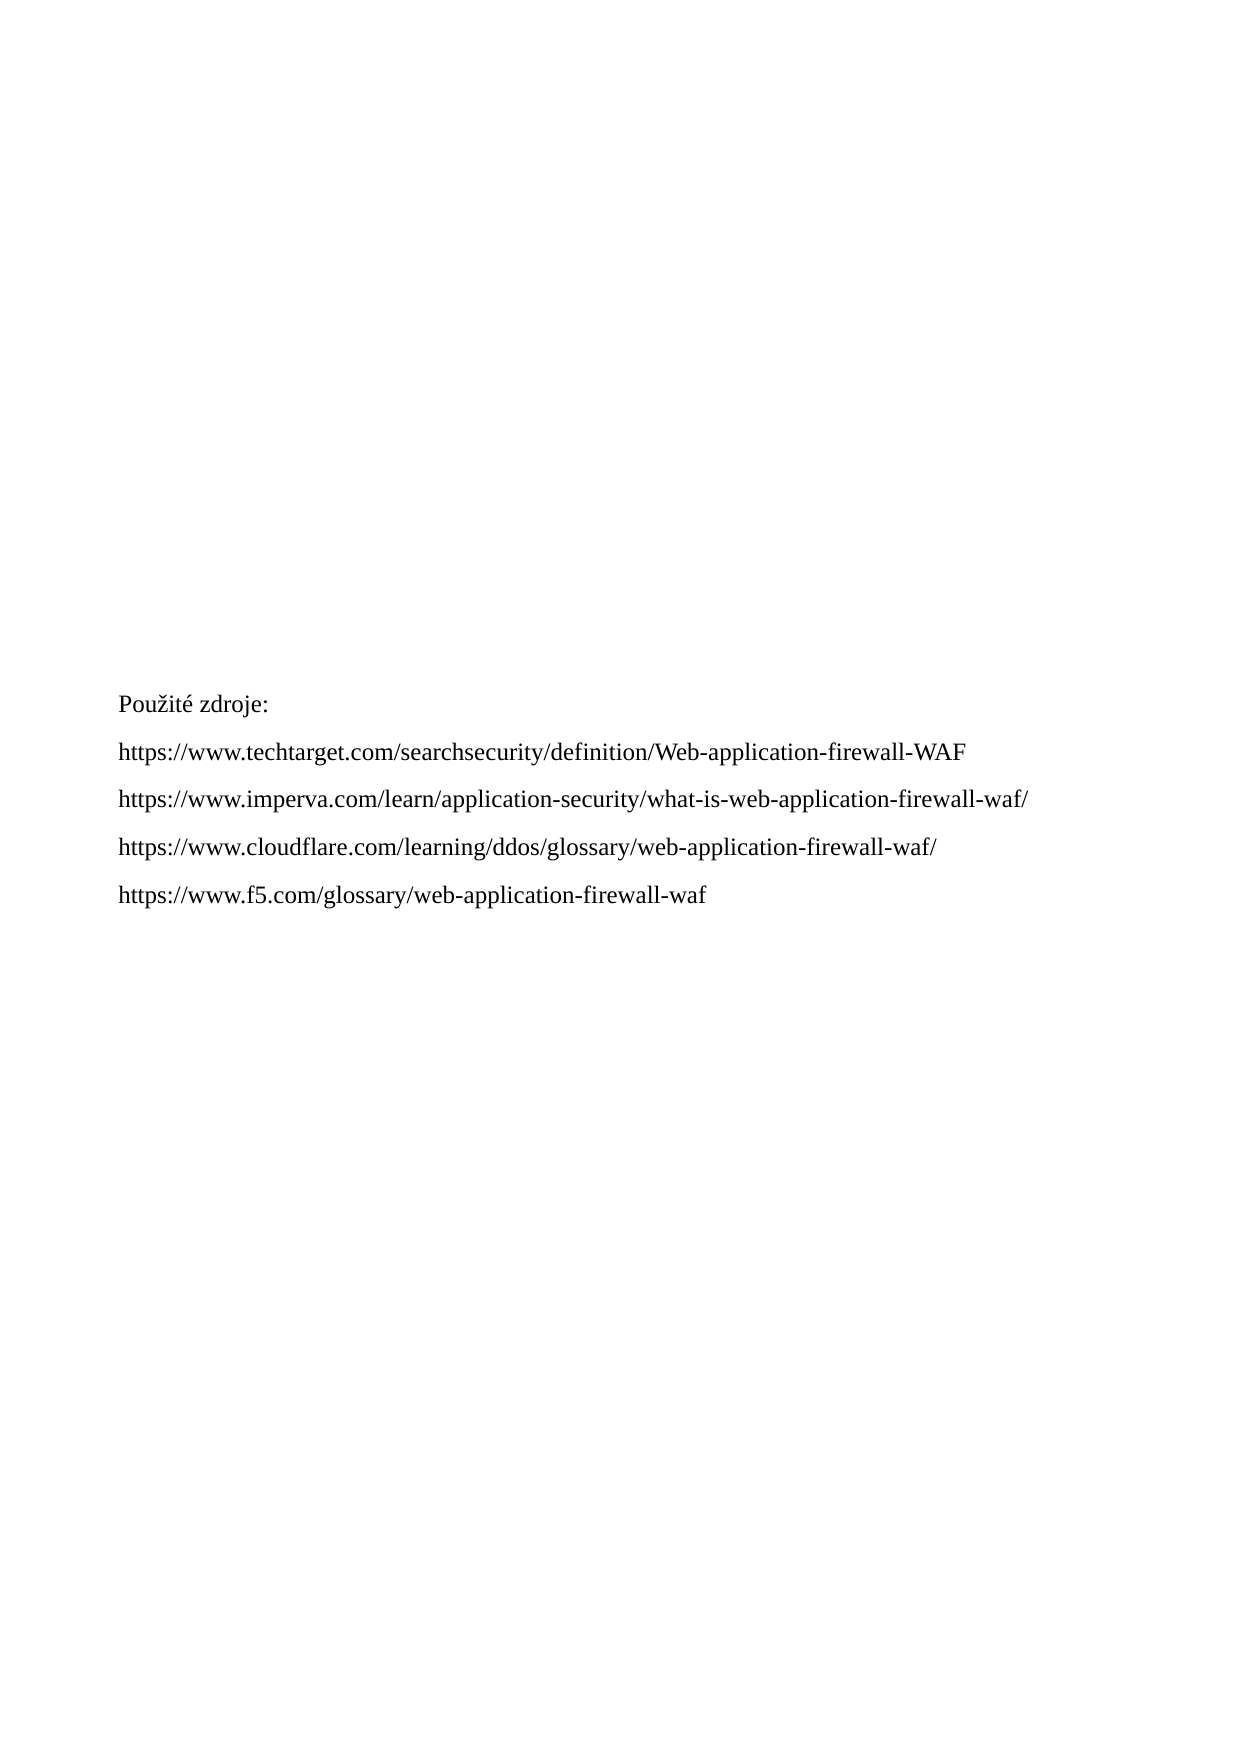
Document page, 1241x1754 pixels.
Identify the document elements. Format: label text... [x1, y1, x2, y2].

text https://www.imperva.com/learn/application-security/what-is-web-application-firewall-waf/ [118, 784, 1122, 813]
text Použité zdroje: [118, 689, 1122, 718]
text https://www.f5.com/glossary/web-application-firewall-waf [118, 880, 1122, 908]
text https://www.techtarget.com/searchsecurity/definition/Web-application-firewall-WAF [118, 737, 1122, 766]
text https://www.cloudflare.com/learning/ddos/glossary/web-application-firewall-waf/ [118, 832, 1122, 861]
